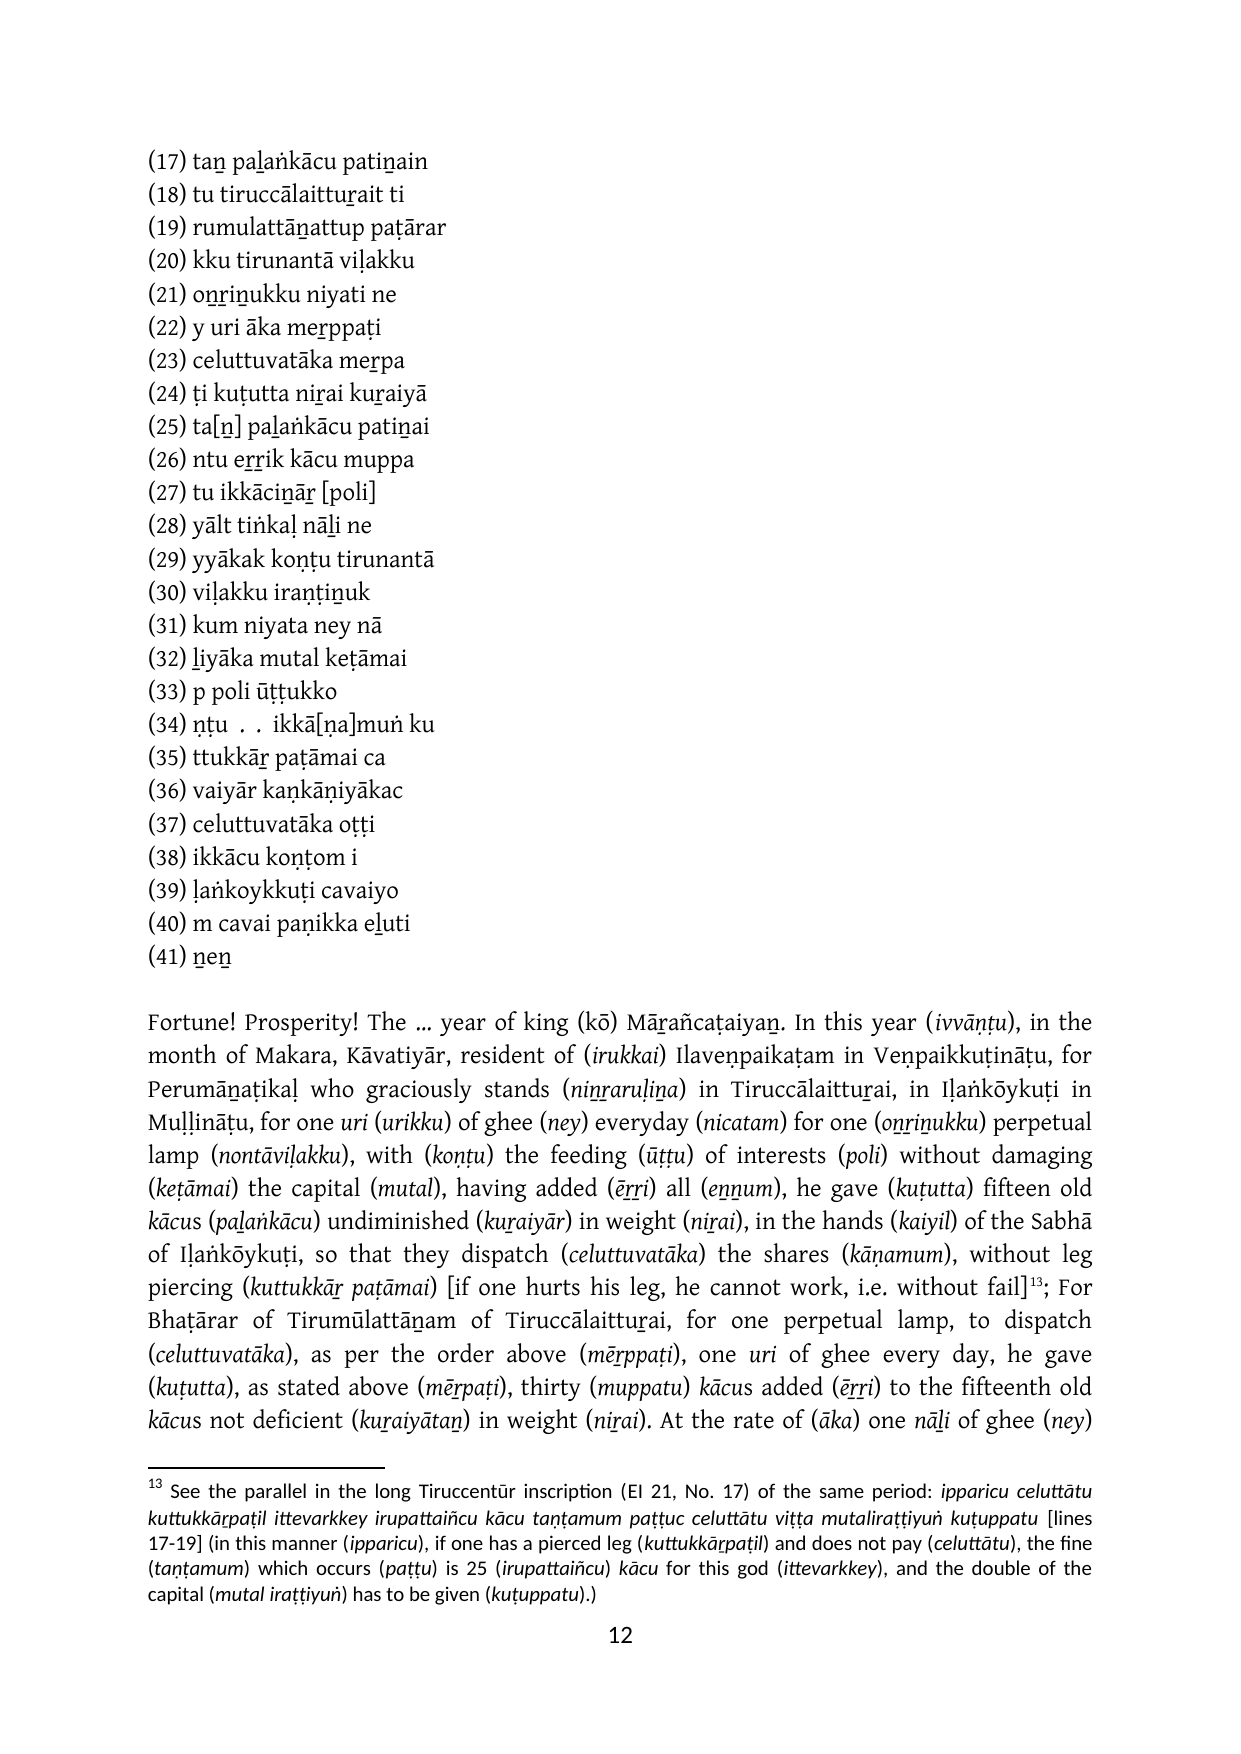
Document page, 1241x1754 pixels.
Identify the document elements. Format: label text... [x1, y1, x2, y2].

text (33) p poli ūṭṭukko [148, 678, 1093, 706]
text Fortune! Prosperity! The … year of king (kō) Māṟañcaṭaiyaṉ. In this year (ivvāṇṭu), in the month of Makara, Kāvatiyār, resident of (irukkai) Ilaveṇpaikaṭam in Veṇpaikkuṭināṭu, for Perumāṉaṭikaḷ who graciously stands (niṉṟaruḷiṉa) in Tiruccālaittuṟai, in Iḷaṅkōykuṭi in Muḷḷināṭu, for one uri (urikku) of ghee (ney) everyday (nicatam) for one (oṉṟiṉukku) perpetual lamp (nontāviḷakku), with (koṇṭu) the feeding (ūṭṭu) of interests (poli) without damaging (keṭāmai) the capital (mutal), having added (ēṟṟi) all (eṉṉum), he gave (kuṭutta) fifteen old kācus (paḻaṅkācu) undiminished (kuṟaiyār) in weight (niṟai), in the hands (kaiyil) of the Sabhā of Iḷaṅkōykuṭi, so that they dispatch (celuttuvatāka) the shares (kāṇamum), without leg piercing (kuttukkāṟ paṭāmai) [if one hurts his leg, he cannot work, i.e. without fail]; For Bhaṭārar of Tirumūlattāṉam of Tiruccālaittuṟai, for one perpetual lamp, to dispatch (celuttuvatāka), as per the order above (mēṟppaṭi), one uri of ghee every day, he gave (kuṭutta), as stated above (mēṟpaṭi), thirty (muppatu) kācus added (ēṟṟi) to the fifteenth old kācus not deficient (kuṟaiyātaṉ) in weight (niṟai). At the rate of (āka) one nāḻi of ghee (ney) [148, 1009, 1093, 1435]
text (41) ṉeṉ [148, 943, 1093, 971]
text (38) ikkācu koṇṭom i [148, 843, 1093, 872]
text (29) yyākak koṇṭu tirunantā [148, 545, 1093, 574]
text (24) ṭi kuṭutta niṟai kuṟaiyā [148, 379, 1093, 408]
text (26) ntu eṟṟik kācu muppa [148, 446, 1093, 474]
text (25) ta[ṉ] paḻaṅkācu patiṉai [148, 413, 1093, 441]
text (28) yālt tiṅkaḷ nāḻi ne [148, 512, 1093, 541]
text (34) ṇṭu . . ikkā[ṇa]muṅ ku [148, 711, 1093, 739]
text (40) m cavai paṇikka eḻuti [148, 909, 1093, 938]
text (30) viḷakku iraṇṭiṉuk [148, 578, 1093, 607]
text (35) ttukkāṟ paṭāmai ca [148, 744, 1093, 773]
text (22) y uri āka meṟppaṭi [148, 313, 1093, 342]
text (18) tu tiruccālaittuṟait ti [148, 181, 1093, 209]
text (31) kum niyata ney nā [148, 611, 1093, 640]
text See the parallel in the long Tiruccentūr inscription (EI 21, No. 17) of the same period: ipparicu celuttātu kuttukkāṟpaṭil ittevarkkey irupattaiñcu kācu taṇṭamum paṭṭuc celuttātu viṭṭa mutaliraṭṭiyuṅ kuṭuppatu [lines 17-19] (in this manner (ipparicu), if one has a pierced leg (kuttukkāṟpaṭil) and does not pay (celuttātu), the fine (taṇṭamum) which occurs (paṭṭu) is 25 (irupattaiñcu) kācu for this god (ittevarkkey), and the double of the capital (mutal iraṭṭiyuṅ) has to be given (kuṭuppatu).) [148, 1474, 1093, 1606]
text (19) rumulattāṉattup paṭārar [148, 214, 1093, 243]
text (20) kku tirunantā viḷakku [148, 247, 1093, 276]
text (27) tu ikkāciṉāṟ [poli] [148, 479, 1093, 508]
text (36) vaiyār kaṇkāṇiyākac [148, 777, 1093, 806]
text (21) oṉṟiṉukku niyati ne [148, 280, 1093, 309]
text (39) ḷaṅkoykkuṭi cavaiyo [148, 876, 1093, 905]
text (37) celuttuvatāka oṭṭi [148, 810, 1093, 839]
text (23) celuttuvatāka meṟpa [148, 346, 1093, 375]
text (32) ḻiyāka mutal keṭāmai [148, 644, 1093, 673]
text (17) taṉ paḻaṅkācu patiṉain [148, 148, 1093, 176]
